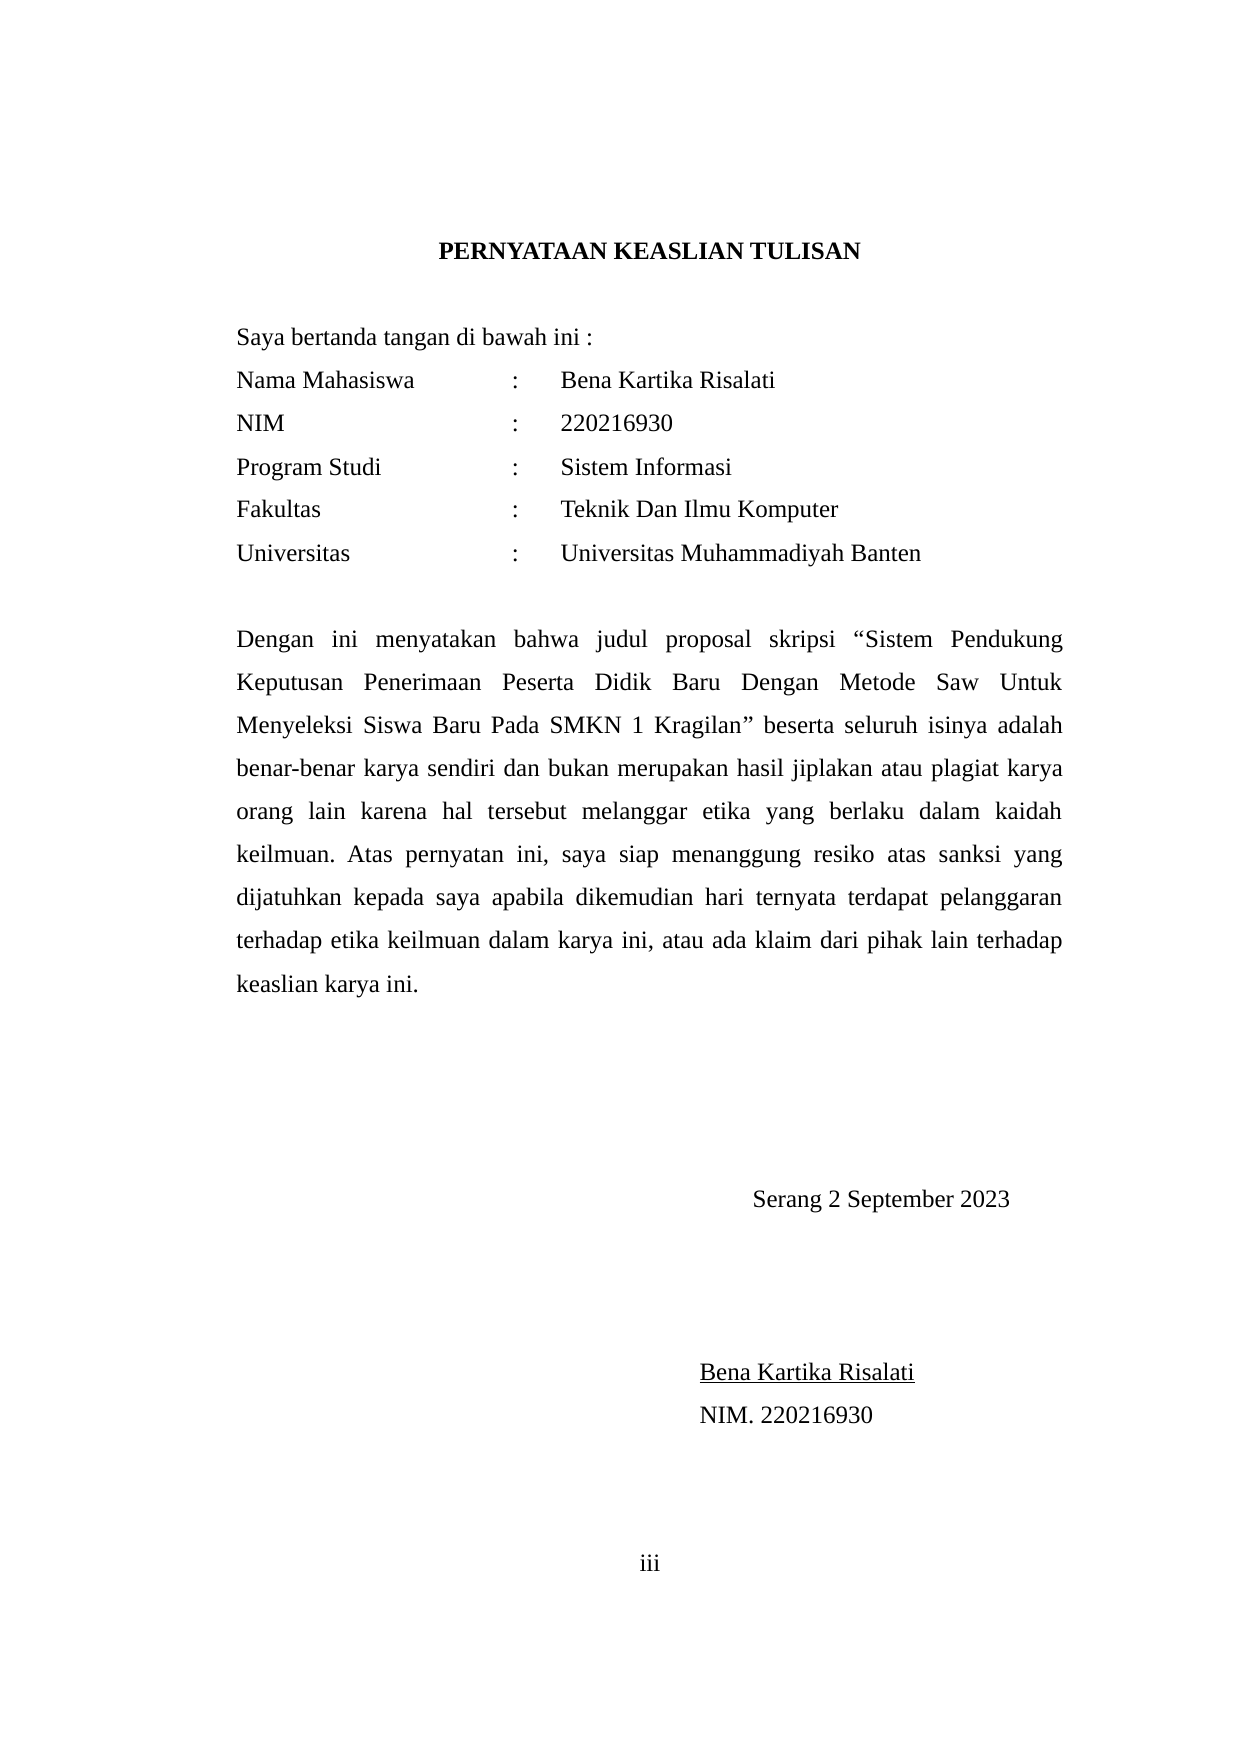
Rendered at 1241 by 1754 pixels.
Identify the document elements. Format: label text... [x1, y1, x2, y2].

table_cell Bena Kartika Risalati NIM. 220216930 [699, 1357, 1063, 1443]
table_cell Universitas Muhammadiyah Banten [560, 538, 1063, 581]
table_cell Fakultas [236, 495, 512, 538]
table_cell : [512, 366, 560, 408]
table_header Serang 2 September 2023 [699, 1184, 1063, 1213]
table_cell : [512, 409, 560, 452]
table_cell [699, 1213, 1063, 1357]
table_cell Teknik Dan Ilmu Komputer [560, 495, 1063, 538]
table_cell 220216930 [560, 409, 1063, 452]
table_cell Nama Mahasiswa [236, 366, 512, 408]
table_header Saya bertanda tangan di bawah ini : [236, 323, 1063, 366]
table_cell Bena Kartika Risalati [560, 366, 1063, 408]
table_cell Sistem Informasi [560, 452, 1063, 494]
table_cell Program Studi [236, 452, 512, 494]
text Dengan ini menyatakan bahwa judul proposal skripsi “Sistem Pendukung Keputusan Penerimaan Peserta Didik Baru Dengan Metode Saw Untuk Menyeleksi Siswa Baru Pada SMKN 1 Kragilan” beserta seluruh isinya adalah benar-benar karya sendiri dan bukan merupakan hasil jiplakan atau plagiat karya orang lain karena hal tersebut melanggar etika yang berlaku dalam kaidah keilmuan. Atas pernyatan ini, saya siap menanggung resiko atas sanksi yang dijatuhkan kepada saya apabila dikemudian hari ternyata terdapat pelanggaran terhadap etika keilmuan dalam karya ini, atau ada klaim dari pihak lain terhadap keaslian karya ini. [236, 624, 1063, 997]
table_cell Universitas [236, 538, 512, 581]
text PERNYATAAN KEASLIAN TULISAN [236, 236, 1063, 265]
table_cell : [512, 452, 560, 494]
table_cell : [512, 538, 560, 581]
table_cell : [512, 495, 560, 538]
table_cell NIM [236, 409, 512, 452]
